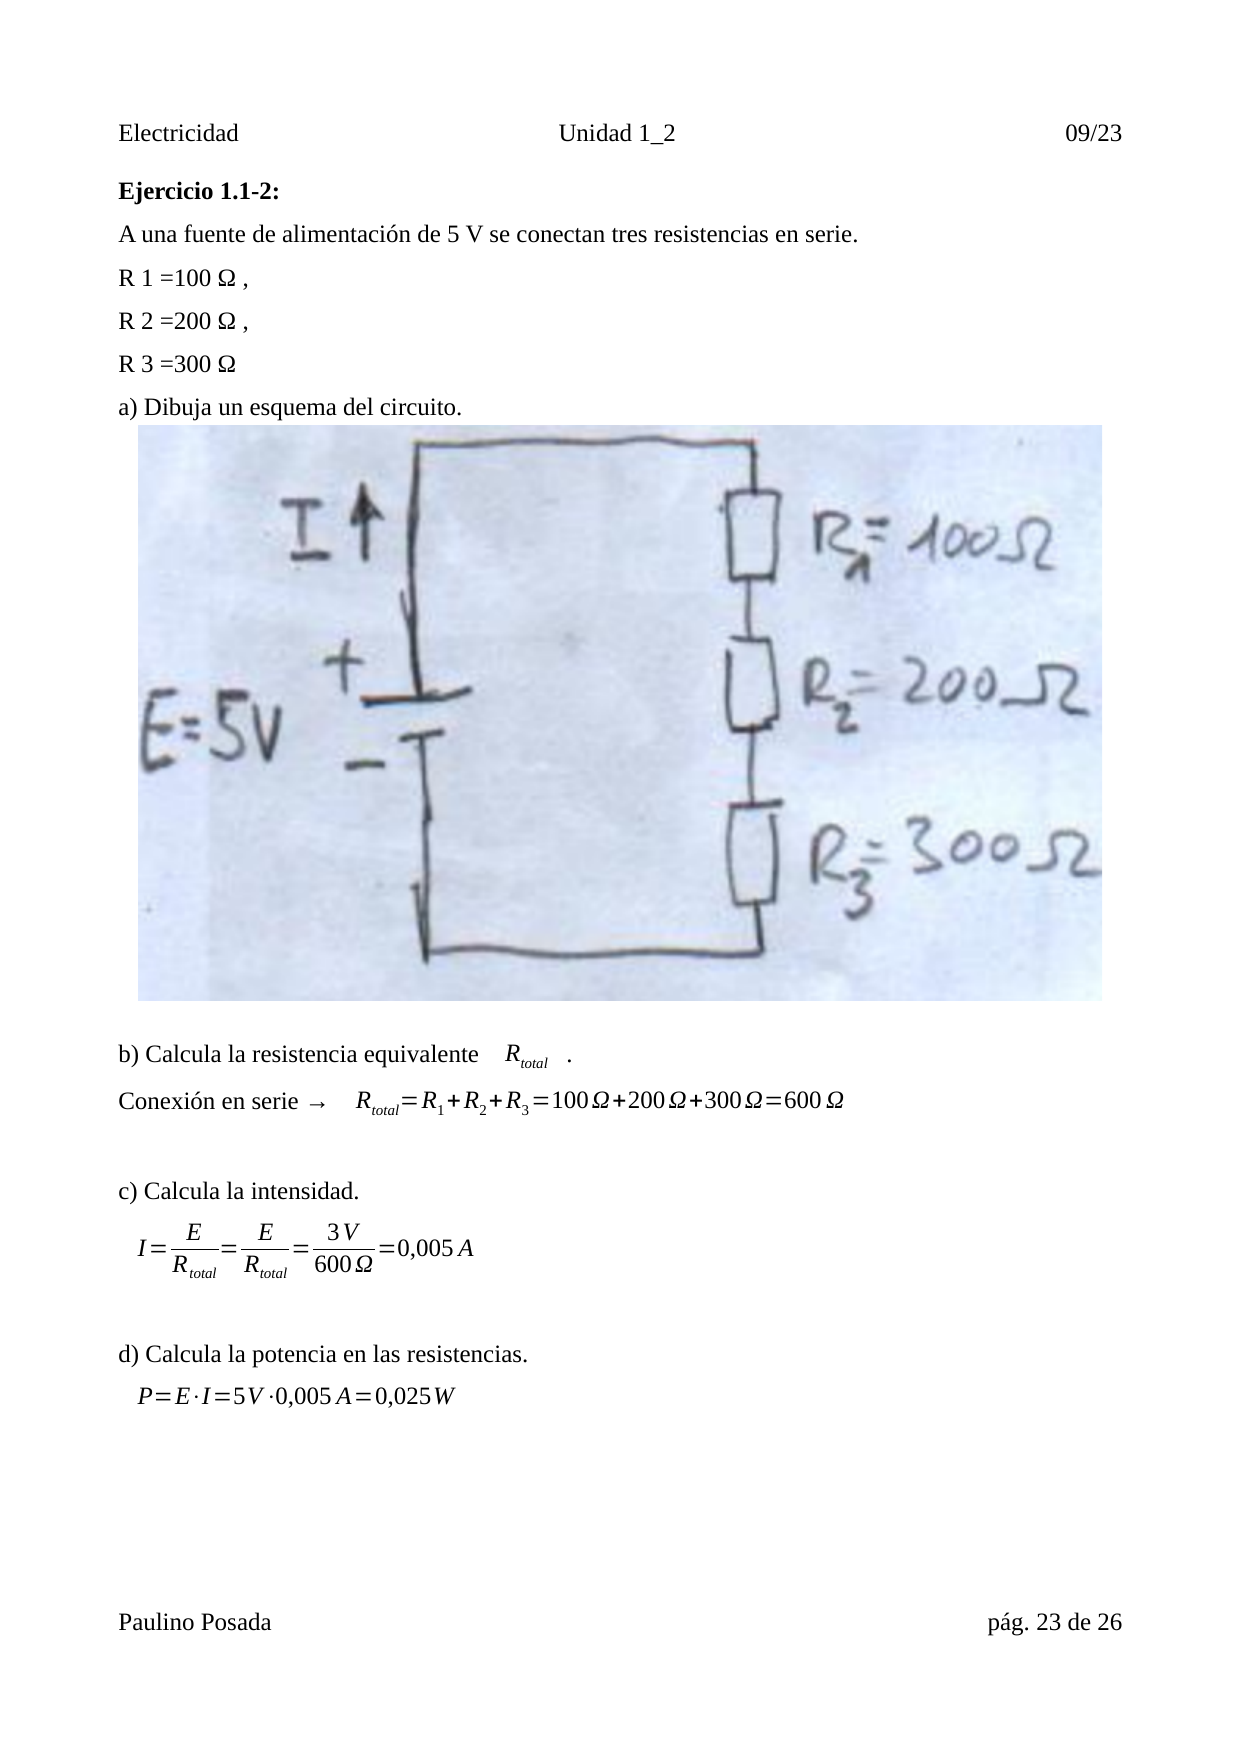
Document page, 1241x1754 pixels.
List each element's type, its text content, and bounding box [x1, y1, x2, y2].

picture [138, 425, 1103, 1001]
text R 1 =100 Ω , [118, 263, 1122, 291]
text Ejercicio 1.1-2: [118, 176, 1122, 205]
text c) Calcula la intensidad. [118, 1176, 1122, 1204]
text Conexión en serie → [118, 1086, 1122, 1118]
text b) Calcula la resistencia equivalente . [118, 1039, 1122, 1071]
text d) Calcula la potencia en las resistencias. [118, 1339, 1122, 1368]
text R 2 =200 Ω , [118, 306, 1122, 334]
text A una fuente de alimentación de 5 V se conectan tres resistencias en serie. [118, 219, 1122, 248]
text R 3 =300 Ω [118, 349, 1122, 378]
text a) Dibuja un esquema del circuito. [118, 392, 1122, 421]
